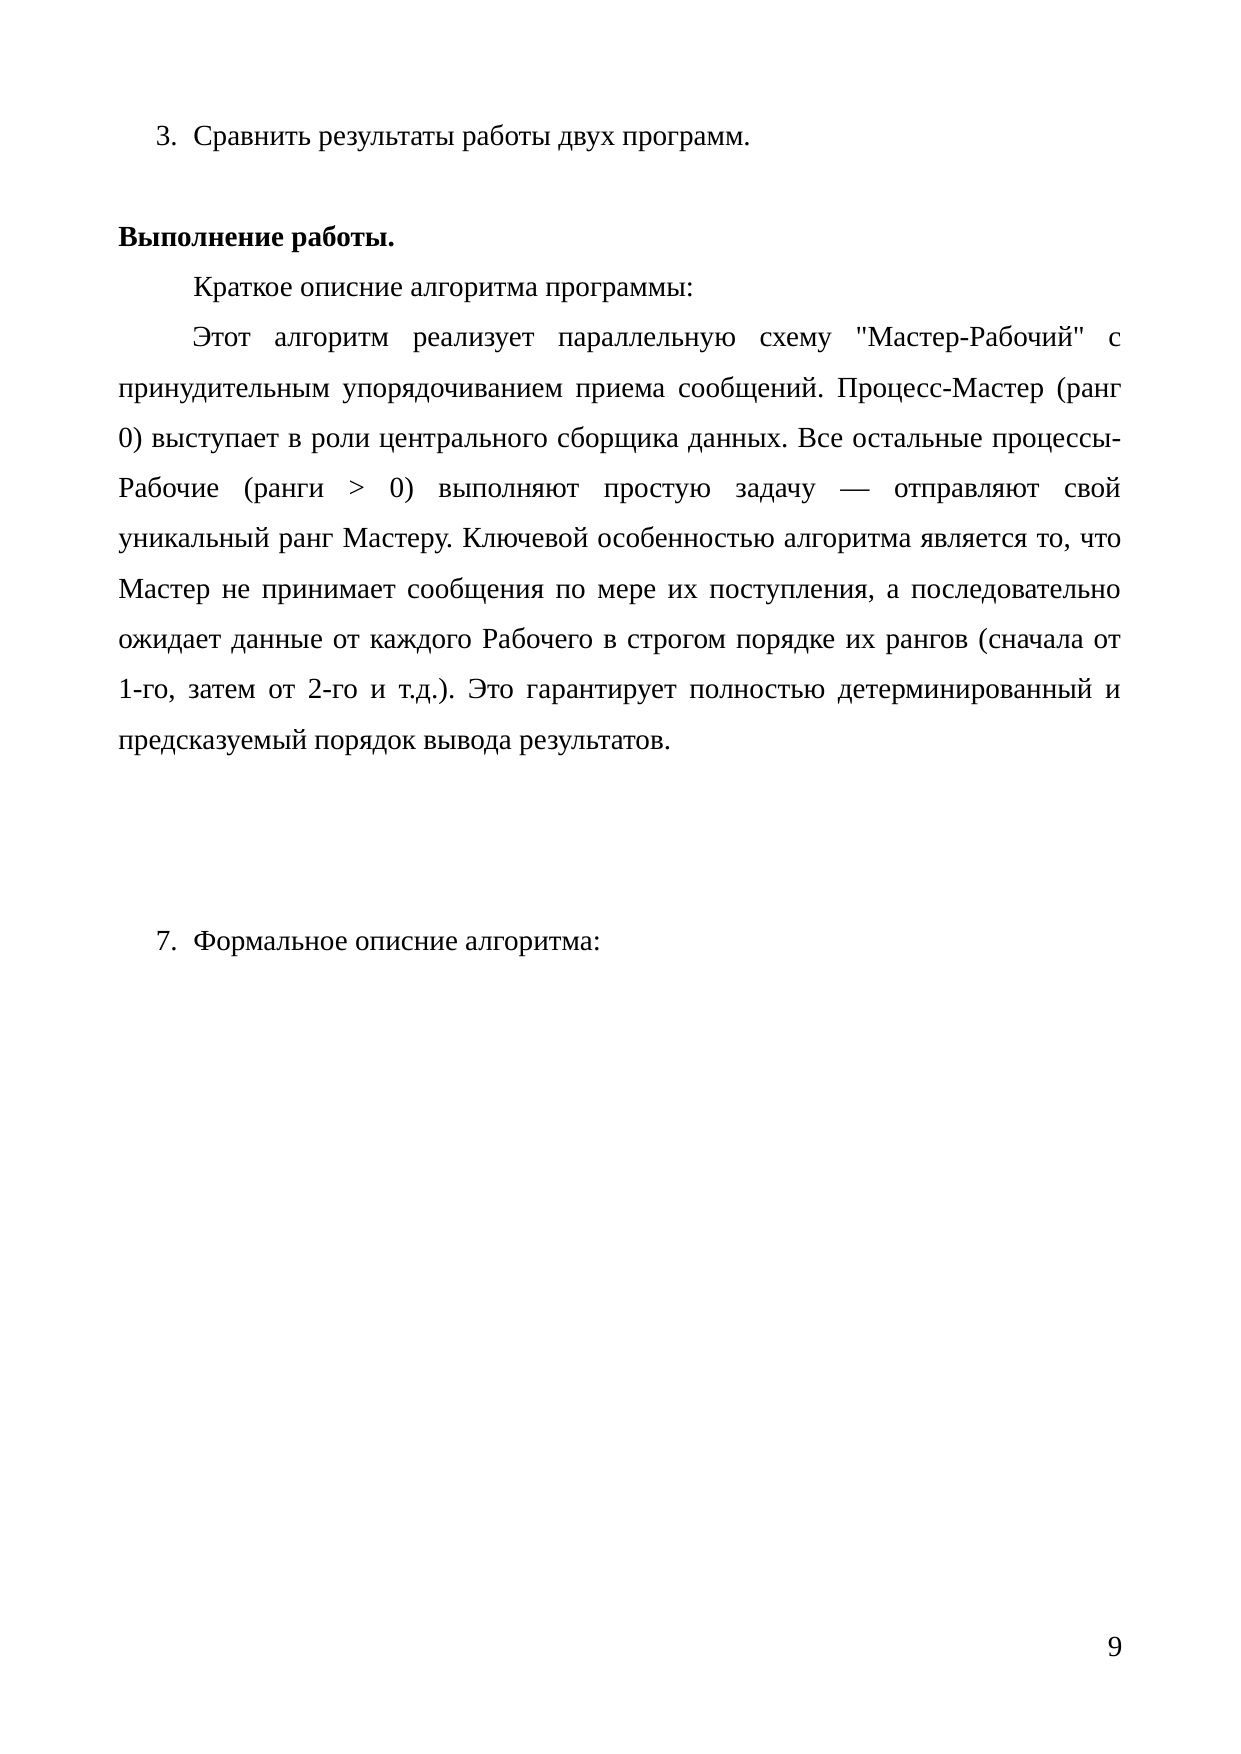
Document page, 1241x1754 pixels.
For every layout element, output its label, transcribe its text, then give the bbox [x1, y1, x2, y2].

list Формальное описние алгоритма: [156, 923, 1122, 957]
text Выполнение работы. [118, 219, 1122, 252]
list Сравнить результаты работы двух программ. [156, 118, 1122, 152]
text Этот алгоритм реализует параллельную схему "Мастер-Рабочий" с принудительным упорядочиванием приема сообщений. Процесс-Мастер (ранг 0) выступает в роли центрального сборщика данных. Все остальные процессы-Рабочие (ранги > 0) выполняют простую задачу — отправляют свой уникальный ранг Мастеру. Ключевой особенностью алгоритма является то, что Мастер не принимает сообщения по мере их поступления, а последовательно ожидает данные от каждого Рабочего в строгом порядке их рангов (сначала от 1-го, затем от 2-го и т.д.). Это гарантирует полностью детерминированный и предсказуемый порядок вывода результатов. [118, 319, 1122, 755]
list Краткое описние алгоритма программы: [156, 269, 1122, 303]
